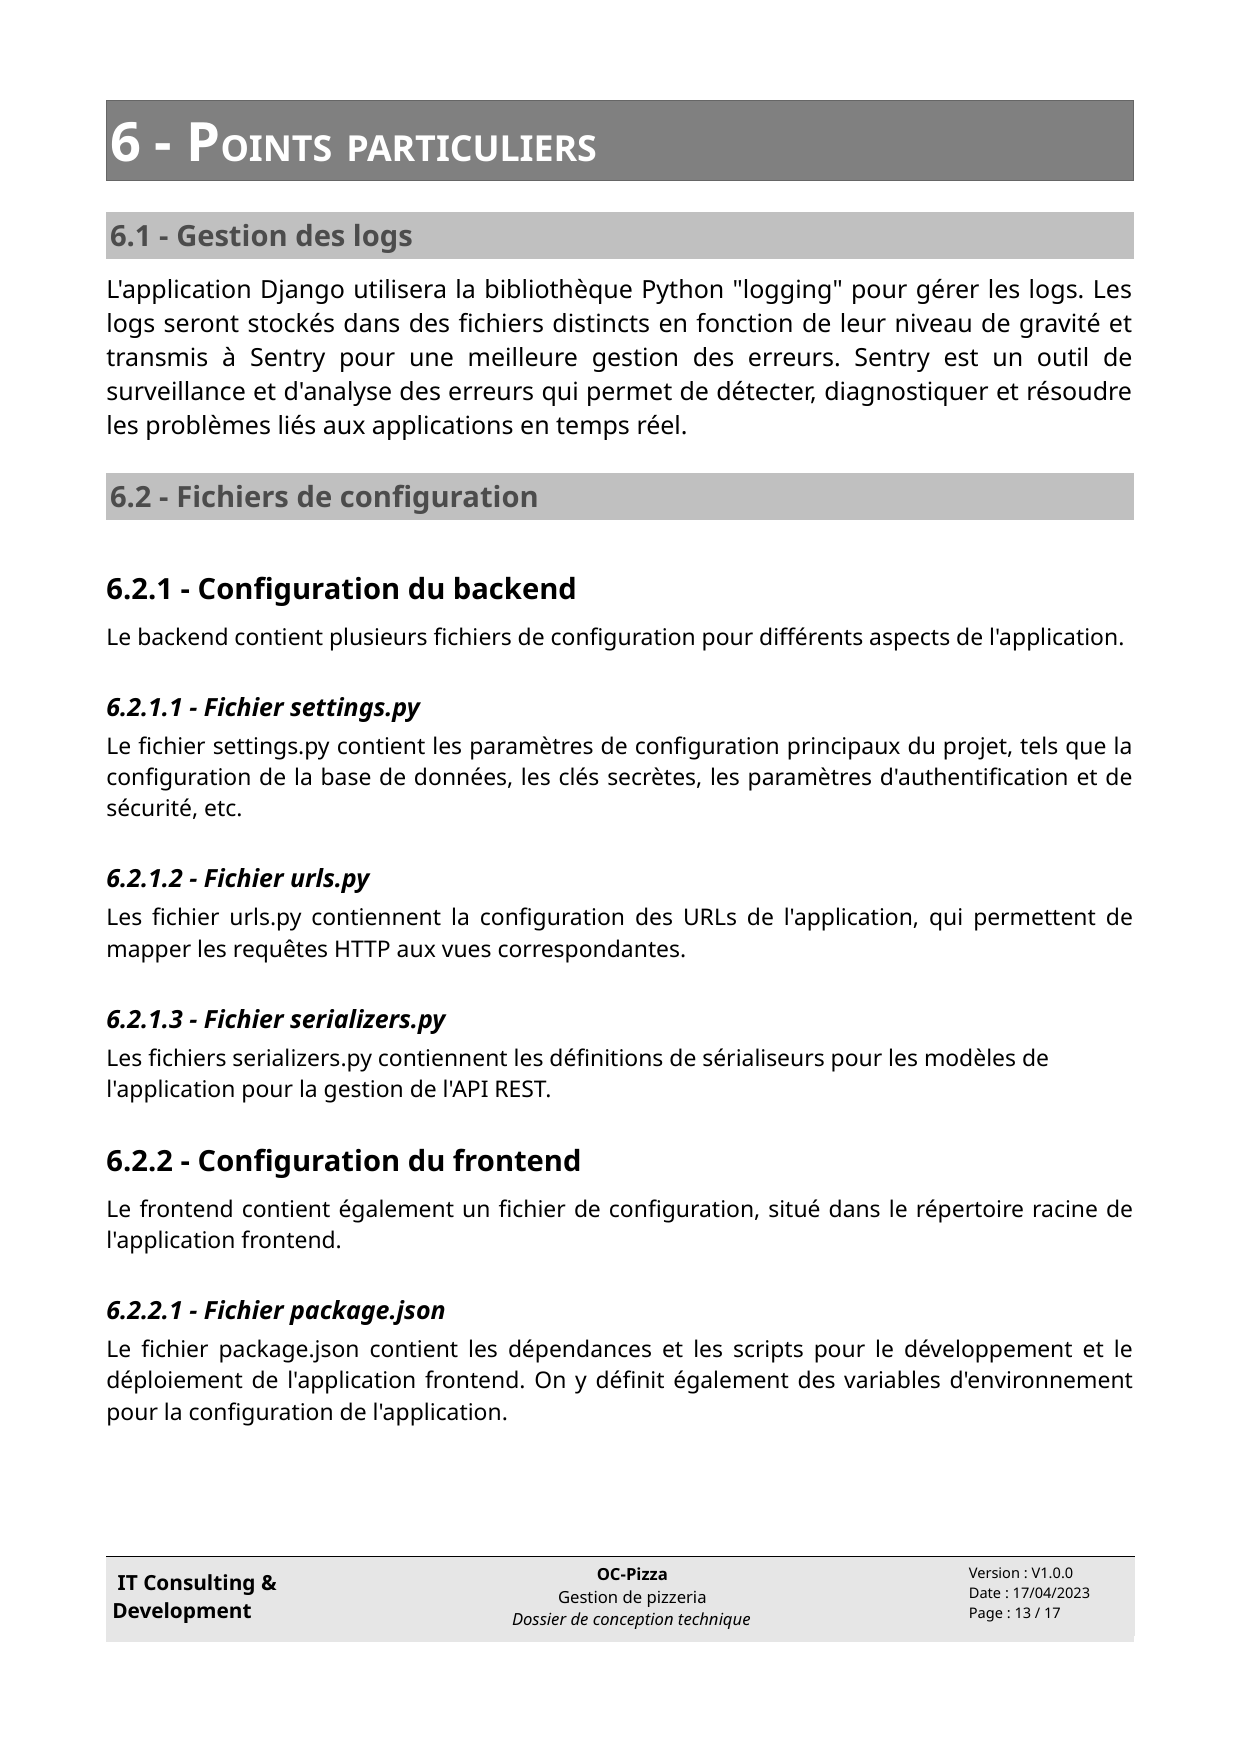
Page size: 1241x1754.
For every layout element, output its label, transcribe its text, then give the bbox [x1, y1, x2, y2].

subtitle Fichier serializers.py [106, 1001, 1134, 1035]
text L'application Django utilisera la bibliothèque Python "logging" pour gérer les logs. Les logs seront stockés dans des fichiers distincts en fonction de leur niveau de gravité et transmis à Sentry pour une meilleure gestion des erreurs. Sentry est un outil de surveillance et d'analyse des erreurs qui permet de détecter, diagnostiquer et résoudre les problèmes liés aux applications en temps réel. [106, 271, 1134, 442]
text Les fichiers serializers.py contiennent les définitions de sérialiseurs pour les modèles de l'application pour la gestion de l'API REST. [106, 1042, 1134, 1104]
subtitle Configuration du backend [106, 568, 1134, 608]
subtitle Fichiers de configuration [107, 474, 1133, 519]
text Le backend contient plusieurs fichiers de configuration pour différents aspects de l'application. [106, 621, 1134, 652]
text Le frontend contient également un fichier de configuration, situé dans le répertoire racine de l'application frontend. [106, 1193, 1134, 1255]
subtitle Gestion des logs [107, 213, 1133, 258]
text Le fichier package.json contient les dépendances et les scripts pour le développement et le déploiement de l'application frontend. On y définit également des variables d'environnement pour la configuration de l'application. [106, 1333, 1134, 1427]
subtitle Fichier urls.py [106, 861, 1134, 895]
text Les fichier urls.py contiennent la configuration des URLs de l'application, qui permettent de mapper les requêtes HTTP aux vues correspondantes. [106, 901, 1134, 964]
text Le fichier settings.py contient les paramètres de configuration principaux du projet, tels que la configuration de la base de données, les clés secrètes, les paramètres d'authentification et de sécurité, etc. [106, 730, 1134, 823]
subtitle Configuration du frontend [106, 1141, 1134, 1180]
subtitle Fichier package.json [106, 1293, 1134, 1327]
subtitle Points particuliers [107, 101, 1133, 180]
subtitle Fichier settings.py [106, 689, 1134, 723]
